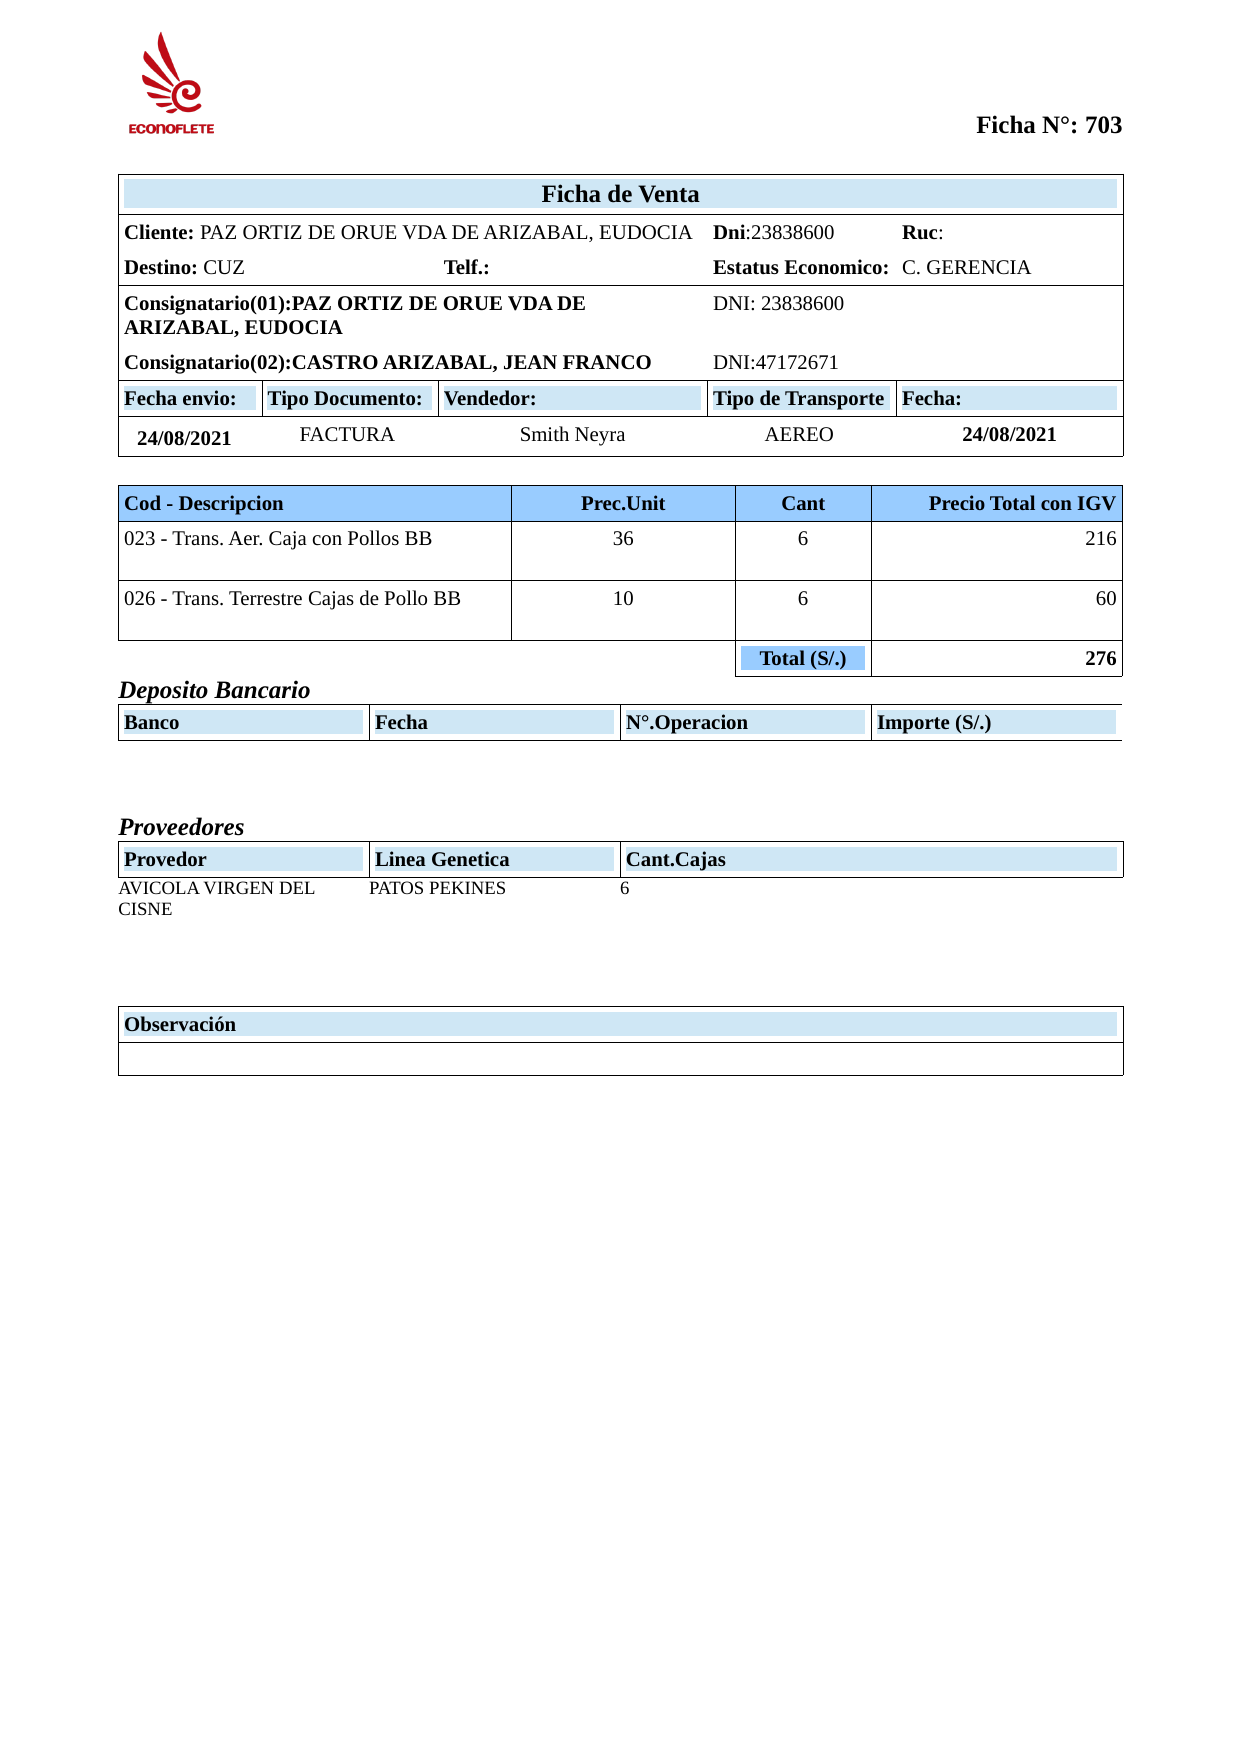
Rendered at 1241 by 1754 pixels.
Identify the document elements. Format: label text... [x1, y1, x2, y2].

table_cell Telf.: [438, 249, 707, 285]
table_cell [118, 963, 369, 984]
table_cell [118, 764, 369, 788]
table_cell [118, 985, 369, 1006]
table_cell [369, 741, 620, 764]
table_cell [620, 941, 1123, 963]
table_cell 36 [512, 522, 735, 580]
table_header N°.Operacion [621, 705, 871, 740]
table_cell [620, 963, 1123, 984]
table_header Cant.Cajas [621, 842, 1123, 877]
table_header Linea Genetica [370, 842, 620, 877]
table_cell 6 [620, 878, 1123, 920]
table_cell Ruc: [896, 215, 1123, 249]
table_cell FACTURA [262, 417, 438, 456]
table_cell Estatus Economico: [707, 249, 896, 285]
text Deposito Bancario [118, 676, 1122, 704]
table_cell [620, 788, 871, 812]
table_cell 10 [512, 581, 735, 640]
table_cell Dni:23838600 [707, 215, 896, 249]
table_cell Destino: CUZ [119, 249, 438, 285]
table_cell [369, 764, 620, 788]
table_cell 24/08/2021 [119, 417, 262, 456]
table_header Importe (S/.) [872, 705, 1122, 740]
picture [118, 31, 225, 134]
table_cell DNI:47172671 [707, 345, 1123, 380]
table_cell AEREO [707, 417, 896, 456]
text Proveedores [118, 812, 1122, 841]
table_cell [369, 920, 620, 941]
table_cell [511, 641, 735, 676]
table_cell DNI: 23838600 [707, 286, 1123, 344]
table_cell [119, 1043, 1123, 1075]
table_cell [369, 788, 620, 812]
table_header Ficha de Venta [119, 175, 1123, 214]
table_cell [620, 741, 871, 764]
table_header Cant [736, 486, 871, 521]
table_cell 60 [872, 581, 1122, 640]
table_cell [118, 788, 369, 812]
table_header Provedor [119, 842, 369, 877]
table_cell Consignatario(01):PAZ ORTIZ DE ORUE VDA DE ARIZABAL, EUDOCIA [119, 286, 707, 344]
table_cell Tipo Documento: [263, 381, 438, 416]
table_header Observación [119, 1007, 1123, 1042]
table_header Banco [119, 705, 369, 740]
table_cell Consignatario(02):CASTRO ARIZABAL, JEAN FRANCO [119, 345, 707, 380]
table_cell Tipo de Transporte [708, 381, 896, 416]
table_cell [118, 941, 369, 963]
table_cell [118, 741, 369, 764]
table_cell [871, 741, 1122, 764]
table_cell [620, 985, 1123, 1006]
table_cell Total (S/.) [736, 641, 871, 676]
table_cell [118, 920, 369, 941]
table_cell [620, 764, 871, 788]
table_cell [118, 641, 511, 676]
table_cell 6 [736, 522, 871, 580]
table_cell Vendedor: [439, 381, 707, 416]
table_cell [369, 941, 620, 963]
table_header Cod - Descripcion [119, 486, 511, 521]
table_cell 24/08/2021 [896, 417, 1123, 456]
table_cell C. GERENCIA [896, 249, 1123, 285]
table_cell 216 [872, 522, 1122, 580]
table_cell 276 [872, 641, 1122, 676]
table_cell [871, 788, 1122, 812]
table_cell PATOS PEKINES [369, 878, 620, 920]
table_cell 023 - Trans. Aer. Caja con Pollos BB [119, 522, 511, 580]
table_cell [871, 764, 1122, 788]
table_cell [369, 985, 620, 1006]
table_header Fecha [370, 705, 620, 740]
table_cell Cliente: PAZ ORTIZ DE ORUE VDA DE ARIZABAL, EUDOCIA [119, 215, 707, 249]
table_header Prec.Unit [512, 486, 735, 521]
table_cell Smith Neyra [438, 417, 707, 456]
table_cell Fecha envio: [119, 381, 262, 416]
table_header Precio Total con IGV [872, 486, 1122, 521]
table_cell [620, 920, 1123, 941]
table_cell 026 - Trans. Terrestre Cajas de Pollo BB [119, 581, 511, 640]
table_cell AVICOLA VIRGEN DEL CISNE [118, 878, 369, 920]
table_cell 6 [736, 581, 871, 640]
table_cell [369, 963, 620, 984]
table_cell Fecha: [897, 381, 1123, 416]
